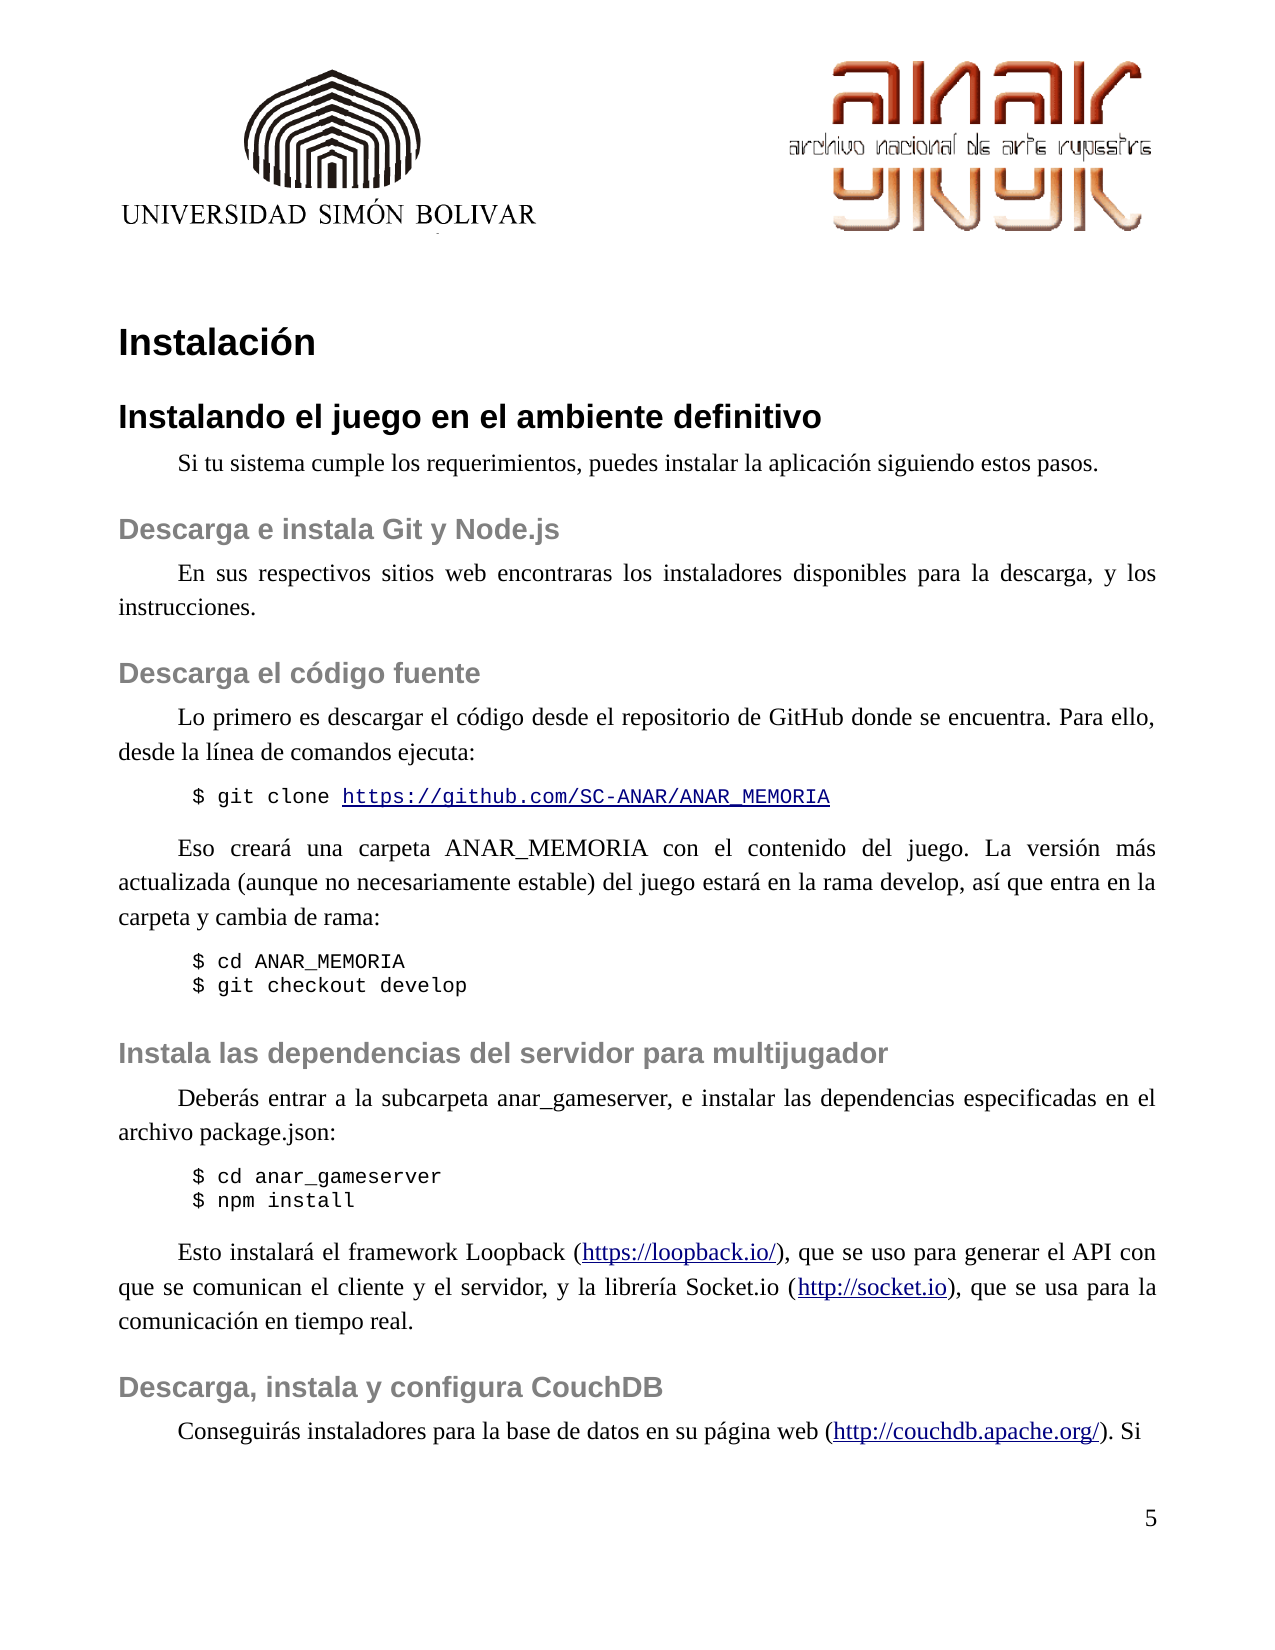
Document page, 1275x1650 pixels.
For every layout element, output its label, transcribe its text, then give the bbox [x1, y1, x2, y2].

text Eso creará una carpeta ANAR_MEMORIA con el contenido del juego. La versión más actualizada (aunque no necesariamente estable) del juego estará en la rama develop, así que entra en la carpeta y cambia de rama: [118, 833, 1157, 931]
subtitle Instalando el juego en el ambiente definitivo [118, 397, 1157, 436]
subtitle Descarga el código fuente [118, 656, 1157, 690]
text $ npm install [118, 1190, 1157, 1213]
text $ cd ANAR_MEMORIA [118, 951, 1157, 975]
text $ cd anar_gameserver [118, 1166, 1157, 1190]
text Esto instalará el framework Loopback (https://loopback.io/), que se uso para generar el API con que se comunican el cliente y el servidor, y la librería Socket.io (http://socket.io), que se usa para la comunicación en tiempo real. [118, 1237, 1157, 1335]
text Deberás entrar a la subcarpeta anar_gameserver, e instalar las dependencias especificadas en el archivo package.json: [118, 1083, 1157, 1146]
text $ git checkout develop [118, 975, 1157, 998]
subtitle Descarga e instala Git y Node.js [118, 512, 1157, 546]
text $ git clone https://github.com/SC-ANAR/ANAR_MEMORIA [118, 786, 1157, 809]
picture [118, 69, 537, 234]
text En sus respectivos sitios web encontraras los instaladores disponibles para la descarga, y los instrucciones. [118, 558, 1157, 621]
subtitle Instala las dependencias del servidor para multijugador [118, 1037, 1157, 1070]
text Conseguirás instaladores para la base de datos en su página web (http://couchdb.apache.org/). Si [118, 1416, 1157, 1444]
picture [789, 61, 1151, 231]
subtitle Instalación [118, 320, 1157, 364]
text Lo primero es descargar el código desde el repositorio de GitHub donde se encuentra. Para ello, desde la línea de comandos ejecuta: [118, 702, 1157, 765]
subtitle Descarga, instala y configura CouchDB [118, 1370, 1157, 1403]
text Si tu sistema cumple los requerimientos, puedes instalar la aplicación siguiendo estos pasos. [118, 448, 1157, 477]
